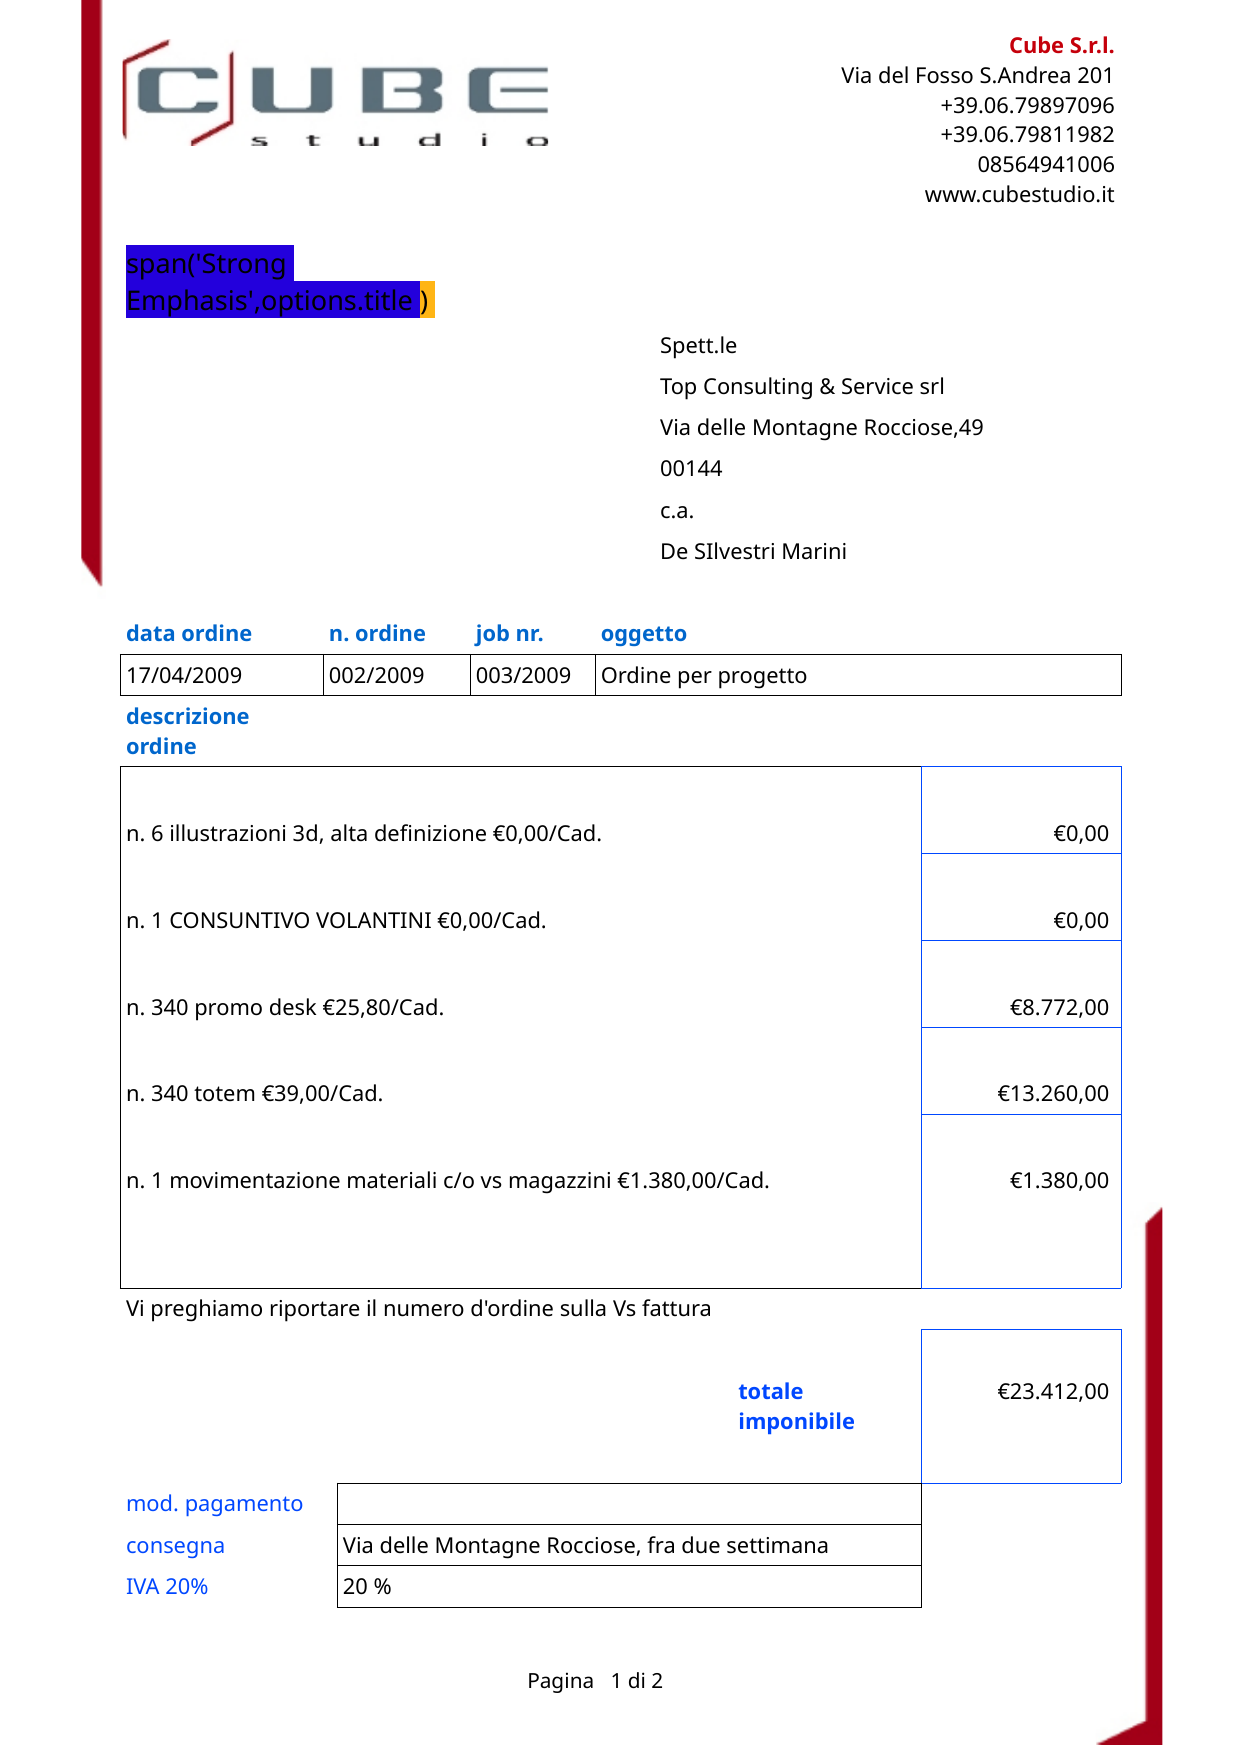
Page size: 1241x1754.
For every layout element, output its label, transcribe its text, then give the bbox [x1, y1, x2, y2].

table_header [922, 767, 1121, 812]
table_cell Ordine per progetto [596, 655, 1121, 695]
table_cell data ordine [120, 613, 323, 654]
table_cell oggetto [595, 613, 1121, 654]
table_cell [977, 696, 1121, 766]
table_cell [654, 696, 977, 766]
table_cell [922, 854, 1121, 899]
table_header [620, 1329, 732, 1370]
table_cell [654, 571, 977, 613]
table_cell [120, 448, 323, 489]
table_cell [323, 324, 470, 365]
table_cell [637, 365, 654, 406]
table_header [654, 239, 977, 324]
table_cell job nr. [470, 613, 595, 654]
table_cell [121, 1246, 921, 1288]
table_cell [323, 489, 470, 530]
table_cell [595, 324, 637, 365]
table_cell mod. pagamento [120, 1483, 337, 1524]
table_cell [470, 530, 595, 571]
table_cell [637, 448, 654, 489]
table_cell consegna [120, 1524, 337, 1565]
table_cell [637, 489, 654, 530]
table_cell De SIlvestri Marini [654, 530, 1121, 571]
table_cell [922, 1246, 1095, 1288]
table_cell [323, 365, 470, 406]
table_cell 17/04/2009 [121, 655, 323, 695]
table_cell [637, 406, 654, 448]
table_cell Via delle Montagne Rocciose,49 [654, 406, 1121, 448]
table_cell [120, 1441, 337, 1483]
table_header [977, 239, 1121, 324]
table_header [922, 1330, 1095, 1370]
table_cell €0,00 [922, 812, 1121, 853]
table_cell [120, 1370, 337, 1441]
table_cell [121, 1027, 921, 1073]
picture [1095, 1202, 1163, 1745]
table_cell [337, 1370, 453, 1441]
table_cell [453, 1441, 620, 1483]
table_cell [120, 530, 323, 571]
table_cell [470, 448, 595, 489]
table_header span('Strong Emphasis',options.title ) [120, 239, 470, 324]
table_cell [470, 696, 595, 766]
table_cell [922, 1565, 1095, 1607]
table_cell [121, 1114, 921, 1159]
table_cell [595, 489, 637, 530]
table_cell €23.412,00 [922, 1370, 1095, 1441]
table_cell [121, 853, 921, 899]
table_cell 002/2009 [324, 655, 470, 695]
table_cell [637, 571, 654, 613]
table_header [121, 767, 921, 812]
table_cell [595, 448, 637, 489]
table_cell [120, 365, 323, 406]
table_cell [637, 696, 654, 766]
table_cell [470, 324, 595, 365]
table_cell [470, 406, 595, 448]
table_cell Top Consulting & Service srl [654, 365, 1121, 406]
table_cell n. 6 illustrazioni 3d, alta definizione €0,00/Cad. [121, 812, 921, 853]
table_cell [620, 1441, 732, 1483]
table_cell [921, 1289, 1095, 1329]
table_cell [323, 696, 470, 766]
table_cell [595, 571, 637, 613]
table_cell €1.380,00 [922, 1160, 1121, 1201]
table_header [637, 239, 654, 324]
table_cell [620, 1370, 732, 1441]
table_cell [323, 571, 470, 613]
table_cell [922, 1028, 1121, 1073]
table_cell 00144 [654, 448, 1121, 489]
table_cell Via delle Montagne Rocciose, fra due settimana [338, 1525, 921, 1565]
table_cell totale imponibile [733, 1370, 921, 1441]
table_header [453, 1329, 620, 1370]
table_cell [323, 448, 470, 489]
table_cell [637, 530, 654, 571]
table_cell [922, 1441, 1095, 1483]
table_cell [922, 1484, 1095, 1524]
table_cell [977, 489, 1121, 530]
table_cell [120, 324, 323, 365]
table_cell IVA 20% [120, 1565, 337, 1607]
table_cell [595, 696, 637, 766]
table_cell c.a. [654, 489, 977, 530]
table_cell [595, 406, 637, 448]
table_cell [121, 940, 921, 986]
table_cell [922, 1115, 1121, 1159]
table_cell Spett.le [654, 324, 977, 365]
table_header [337, 1329, 453, 1370]
table_cell [453, 1370, 620, 1441]
table_cell [922, 1524, 1095, 1565]
table_cell 20 % [338, 1566, 921, 1607]
table_cell [977, 324, 1121, 365]
table_cell n. ordine [323, 613, 470, 654]
table_cell [120, 571, 323, 613]
table_cell [922, 1201, 1121, 1246]
table_cell 003/2009 [471, 655, 595, 695]
table_cell [470, 571, 595, 613]
table_header [733, 1329, 921, 1370]
table_cell [120, 406, 323, 448]
table_cell [470, 489, 595, 530]
table_cell [121, 1201, 921, 1246]
table_cell [323, 406, 470, 448]
table_header [470, 239, 595, 324]
table_cell n. 1 CONSUNTIVO VOLANTINI €0,00/Cad. [121, 899, 921, 940]
table_cell [470, 365, 595, 406]
table_cell n. 340 promo desk €25,80/Cad. [121, 986, 921, 1027]
table_cell descrizione ordine [120, 696, 323, 766]
table_cell [337, 1441, 453, 1483]
table_cell n. 1 movimentazione materiali c/o vs magazzini €1.380,00/Cad. [121, 1160, 921, 1201]
table_cell [595, 530, 637, 571]
table_cell Vi preghiamo riportare il numero d'ordine sulla Vs fattura [120, 1289, 921, 1329]
table_cell [733, 1441, 921, 1483]
table_cell €8.772,00 [922, 986, 1121, 1027]
table_cell [120, 489, 323, 530]
table_cell [338, 1484, 921, 1524]
table_cell [977, 571, 1121, 613]
table_cell n. 340 totem €39,00/Cad. [121, 1073, 921, 1114]
picture [81, 0, 107, 599]
table_cell [595, 365, 637, 406]
table_cell €13.260,00 [922, 1073, 1121, 1114]
table_cell [922, 941, 1121, 986]
table_cell [323, 530, 470, 571]
table_header [595, 239, 637, 324]
table_cell [637, 324, 654, 365]
picture [122, 39, 549, 146]
table_cell €0,00 [922, 899, 1121, 940]
table_header [120, 1329, 337, 1370]
